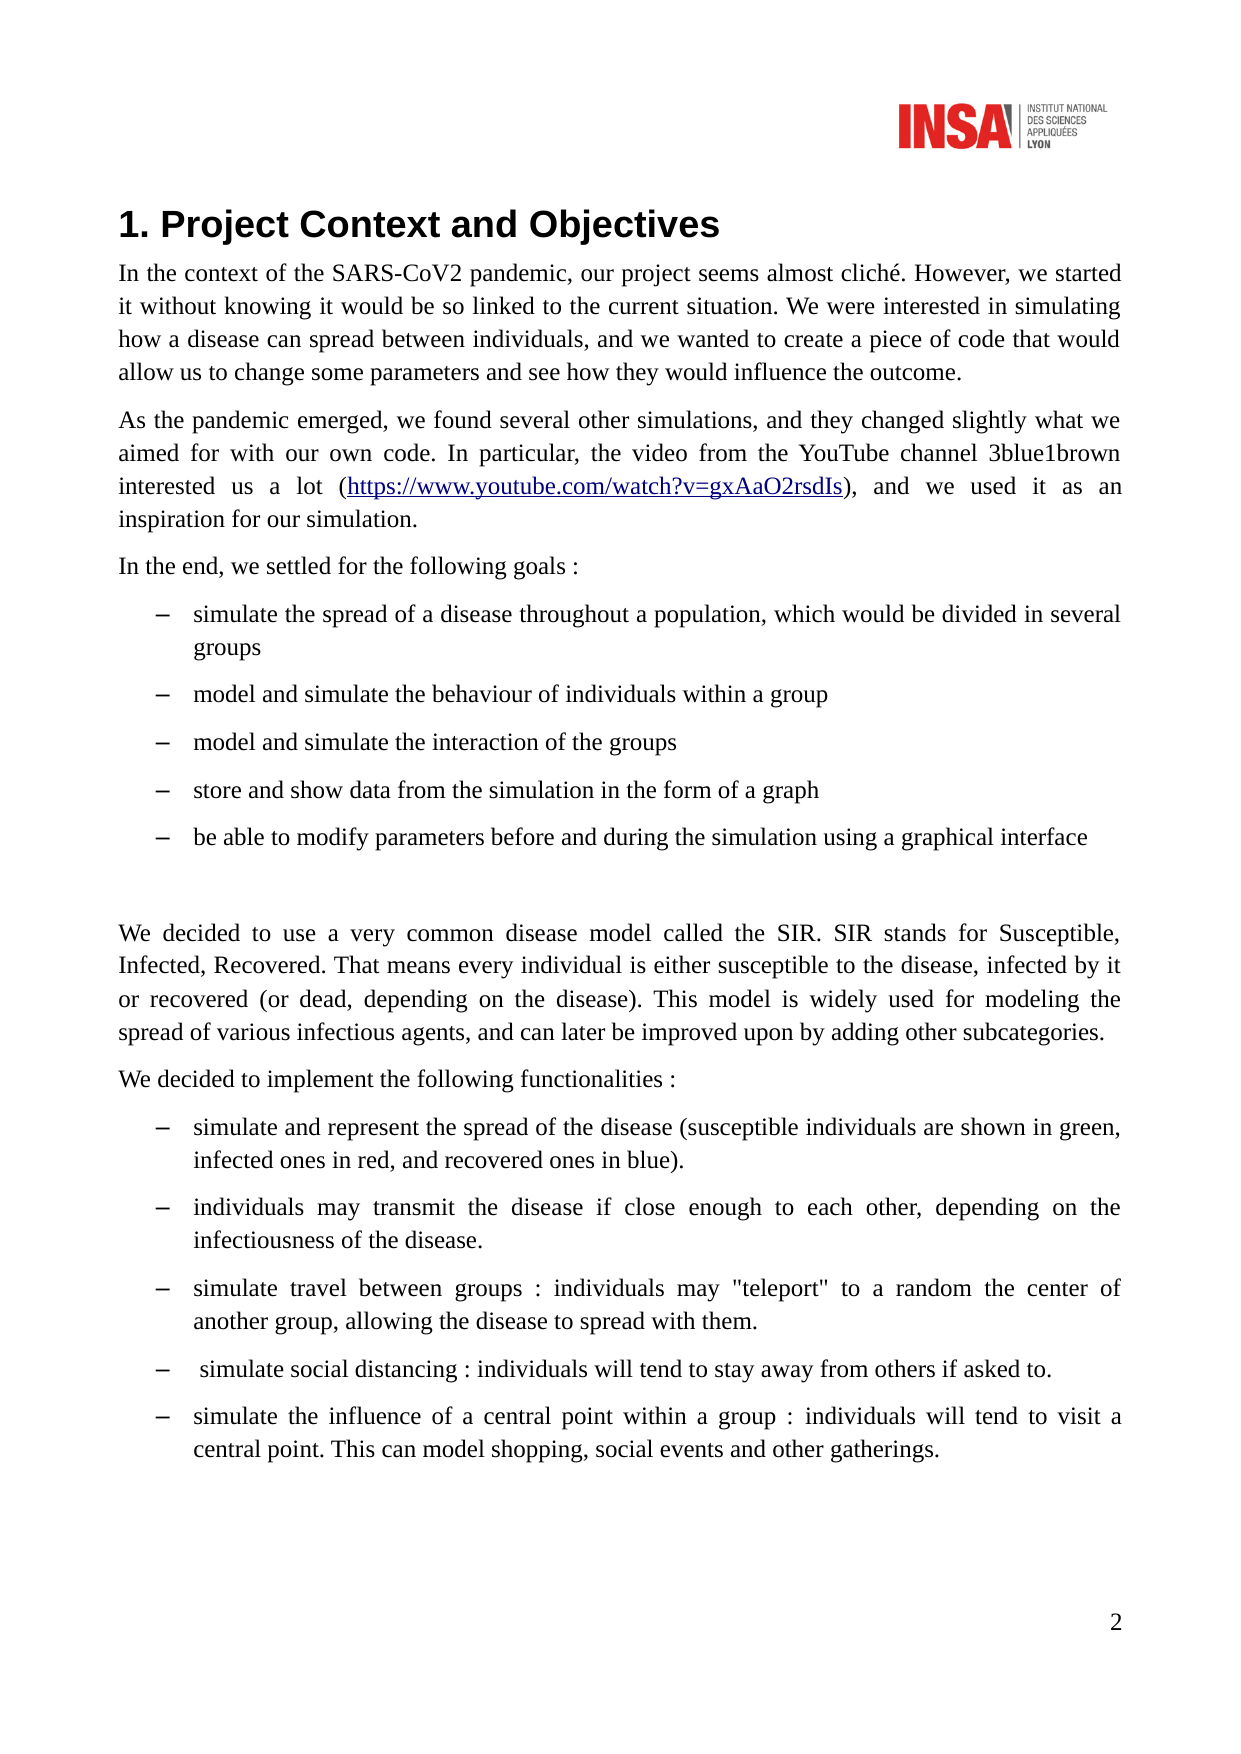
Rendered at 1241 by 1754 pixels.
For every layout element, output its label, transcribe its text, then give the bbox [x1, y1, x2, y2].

list model and simulate the behaviour of individuals within a group [156, 679, 1122, 708]
subtitle 1. Project Context and Objectives [118, 202, 1122, 246]
list simulate the spread of a disease throughout a population, which would be divided in several groups [156, 599, 1122, 661]
text As the pandemic emerged, we found several other simulations, and they changed slightly what we aimed for with our own code. In particular, the video from the YouTube channel 3blue1brown interested us a lot (https://www.youtube.com/watch?v=gxAaO2rsdIs), and we used it as an inspiration for our simulation. [118, 405, 1122, 532]
list store and show data from the simulation in the form of a graph [156, 775, 1122, 803]
text We decided to implement the following functionalities : [118, 1064, 1122, 1093]
list simulate the influence of a central point within a group : individuals will tend to visit a central point. This can model shopping, social events and other gatherings. [156, 1401, 1122, 1463]
list simulate travel between groups : individuals may "teleport" to a random the center of another group, allowing the disease to spread with them. [156, 1273, 1122, 1335]
list model and simulate the interaction of the groups [156, 727, 1122, 756]
list simulate social distancing : individuals will tend to stay away from others if asked to. [156, 1354, 1122, 1382]
text We decided to use a very common disease model called the SIR. SIR stands for Susceptible, Infected, Recovered. That means every individual is either susceptible to the disease, infected by it or recovered (or dead, depending on the disease). This model is widely used for modeling the spread of various infectious agents, and can later be improved upon by adding other subcategories. [118, 918, 1122, 1045]
text In the end, we settled for the following goals : [118, 551, 1122, 580]
picture [891, 86, 1114, 167]
list individuals may transmit the disease if close enough to each other, depending on the infectiousness of the disease. [156, 1192, 1122, 1254]
list be able to modify parameters before and during the simulation using a graphical interface [156, 822, 1122, 851]
list simulate and represent the spread of the disease (susceptible individuals are shown in green, infected ones in red, and recovered ones in blue). [156, 1112, 1122, 1174]
text In the context of the SARS-CoV2 pandemic, our project seems almost cliché. However, we started it without knowing it would be so linked to the current situation. We were interested in simulating how a disease can spread between individuals, and we wanted to create a piece of code that would allow us to change some parameters and see how they would influence the outcome. [118, 258, 1122, 386]
